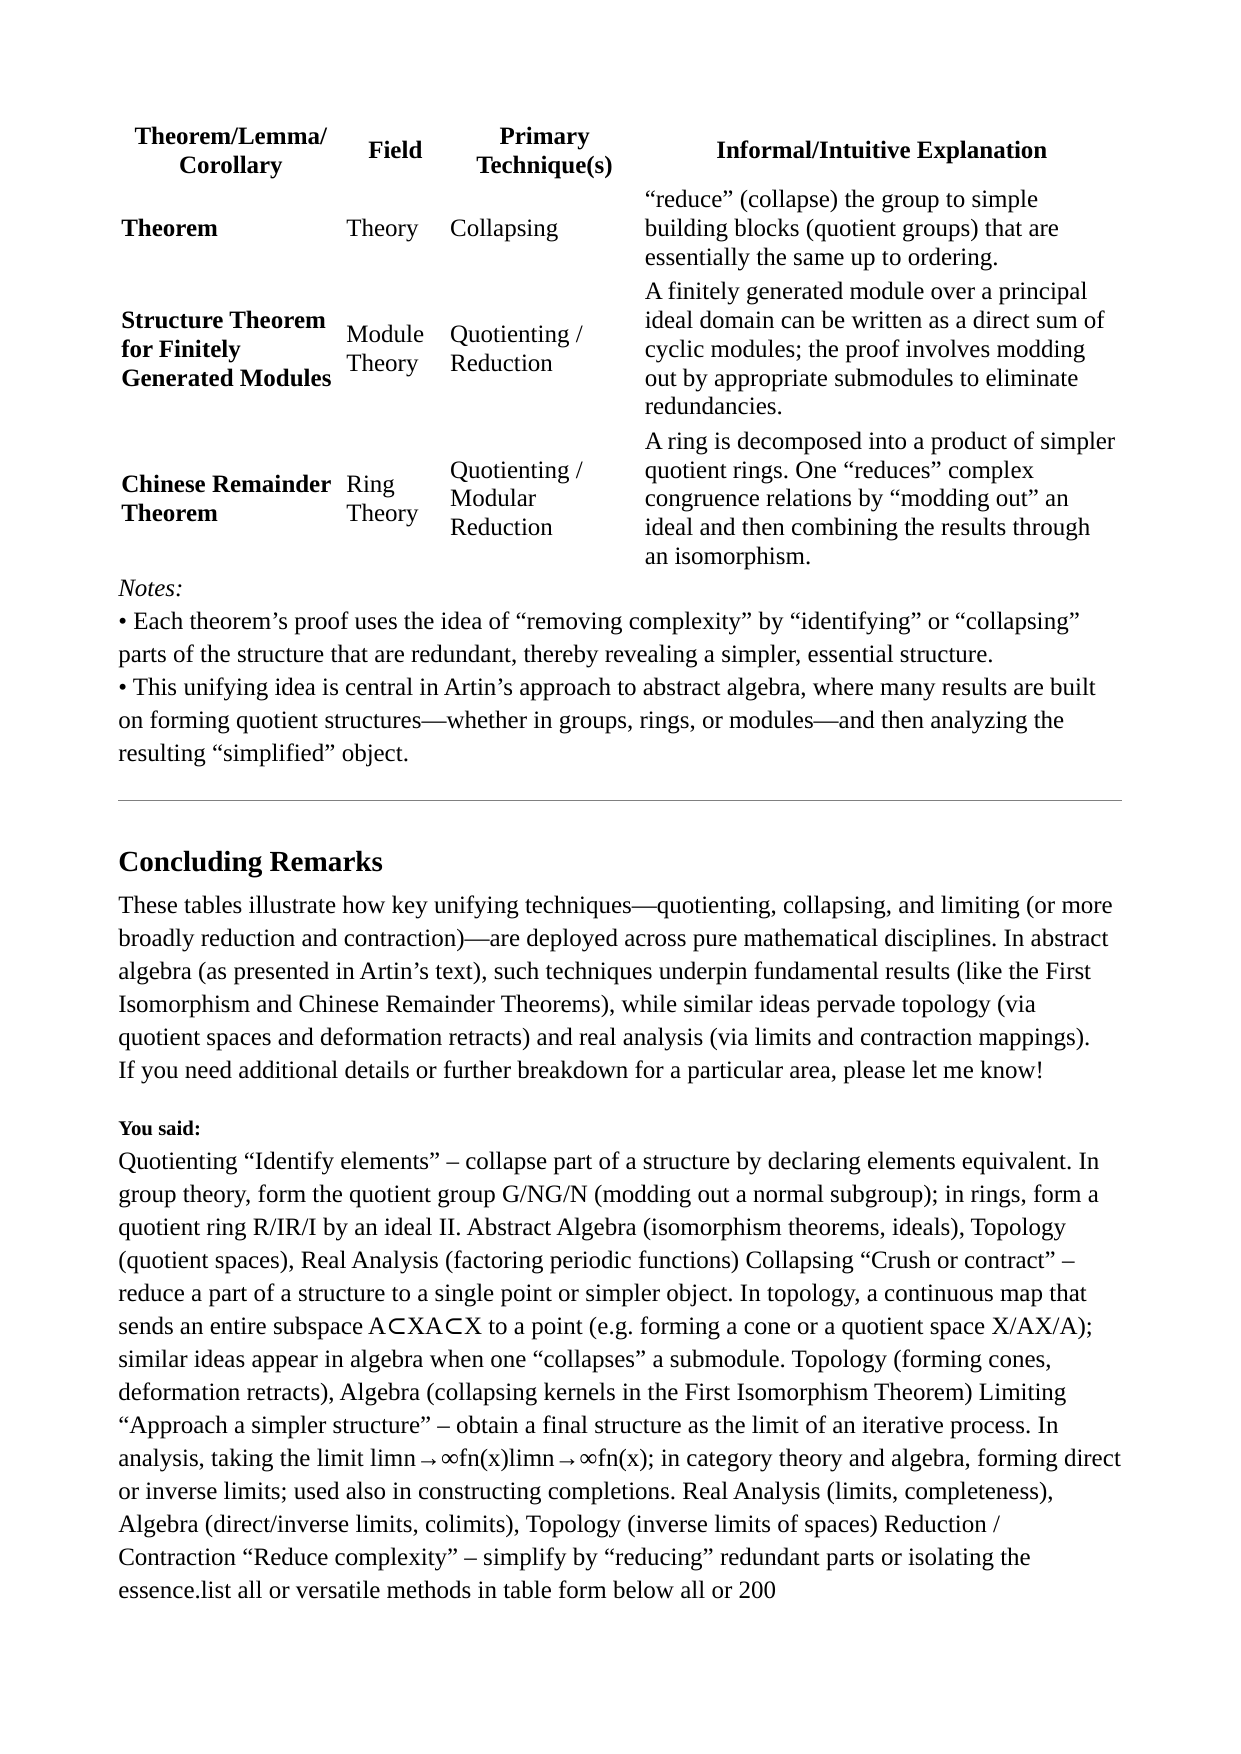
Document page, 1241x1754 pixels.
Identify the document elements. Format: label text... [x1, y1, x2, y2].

table_header Field [343, 118, 447, 181]
table_cell Ring Theory [343, 423, 447, 573]
table_cell Collapsing [447, 181, 642, 273]
table_cell Quotienting / Reduction [447, 274, 642, 423]
table_cell Chinese Remainder Theorem [118, 423, 343, 573]
table_cell A ring is decomposed into a product of simpler quotient rings. One “reduces” complex congruence relations by “modding out” an ideal and then combining the results through an isomorphism. [642, 423, 1122, 573]
table_cell A finitely generated module over a principal ideal domain can be written as a direct sum of cyclic modules; the proof involves modding out by appropriate submodules to eliminate redundancies. [642, 274, 1122, 423]
table_cell Theorem [118, 181, 343, 273]
table_cell Quotienting / Modular Reduction [447, 423, 642, 573]
text Notes: • Each theorem’s proof uses the idea of “removing complexity” by “identifying” or “collapsing” parts of the structure that are redundant, thereby revealing a simpler, essential structure. • This unifying idea is central in Artin’s approach to abstract algebra, where many results are built on forming quotient structures—whether in groups, rings, or modules—and then analyzing the resulting “simplified” object. [118, 573, 1122, 767]
table_cell “reduce” (collapse) the group to simple building blocks (quotient groups) that are essentially the same up to ordering. [642, 181, 1122, 273]
subtitle Concluding Remarks [118, 844, 1122, 878]
table_cell Structure Theorem for Finitely Generated Modules [118, 274, 343, 423]
subtitle You said: [118, 1115, 1122, 1139]
table_cell Module Theory [343, 274, 447, 423]
text Quotienting “Identify elements” – collapse part of a structure by declaring elements equivalent. In group theory, form the quotient group G/NG/N (modding out a normal subgroup); in rings, form a quotient ring R/IR/I by an ideal II. Abstract Algebra (isomorphism theorems, ideals), Topology (quotient spaces), Real Analysis (factoring periodic functions) Collapsing “Crush or contract” – reduce a part of a structure to a single point or simpler object. In topology, a continuous map that sends an entire subspace A⊂XA⊂X to a point (e.g. forming a cone or a quotient space X/AX/A); similar ideas appear in algebra when one “collapses” a submodule. Topology (forming cones, deformation retracts), Algebra (collapsing kernels in the First Isomorphism Theorem) Limiting “Approach a simpler structure” – obtain a final structure as the limit of an iterative process. In analysis, taking the limit lim⁡n→∞fn(x)limn→∞​fn​(x); in category theory and algebra, forming direct or inverse limits; used also in constructing completions. Real Analysis (limits, completeness), Algebra (direct/inverse limits, colimits), Topology (inverse limits of spaces) Reduction / Contraction “Reduce complexity” – simplify by “reducing” redundant parts or isolating the essence.list all or versatile methods in table form below all or 200 [118, 1146, 1122, 1604]
table_header Theorem/Lemma/Corollary [118, 118, 343, 181]
table_header Informal/Intuitive Explanation [642, 118, 1122, 181]
table_cell Theory [343, 181, 447, 273]
text These tables illustrate how key unifying techniques—quotienting, collapsing, and limiting (or more broadly reduction and contraction)—are deployed across pure mathematical disciplines. In abstract algebra (as presented in Artin’s text), such techniques underpin fundamental results (like the First Isomorphism and Chinese Remainder Theorems), while similar ideas pervade topology (via quotient spaces and deformation retracts) and real analysis (via limits and contraction mappings). If you need additional details or further breakdown for a particular area, please let me know! [118, 890, 1122, 1084]
table_header Primary Technique(s) [447, 118, 642, 181]
